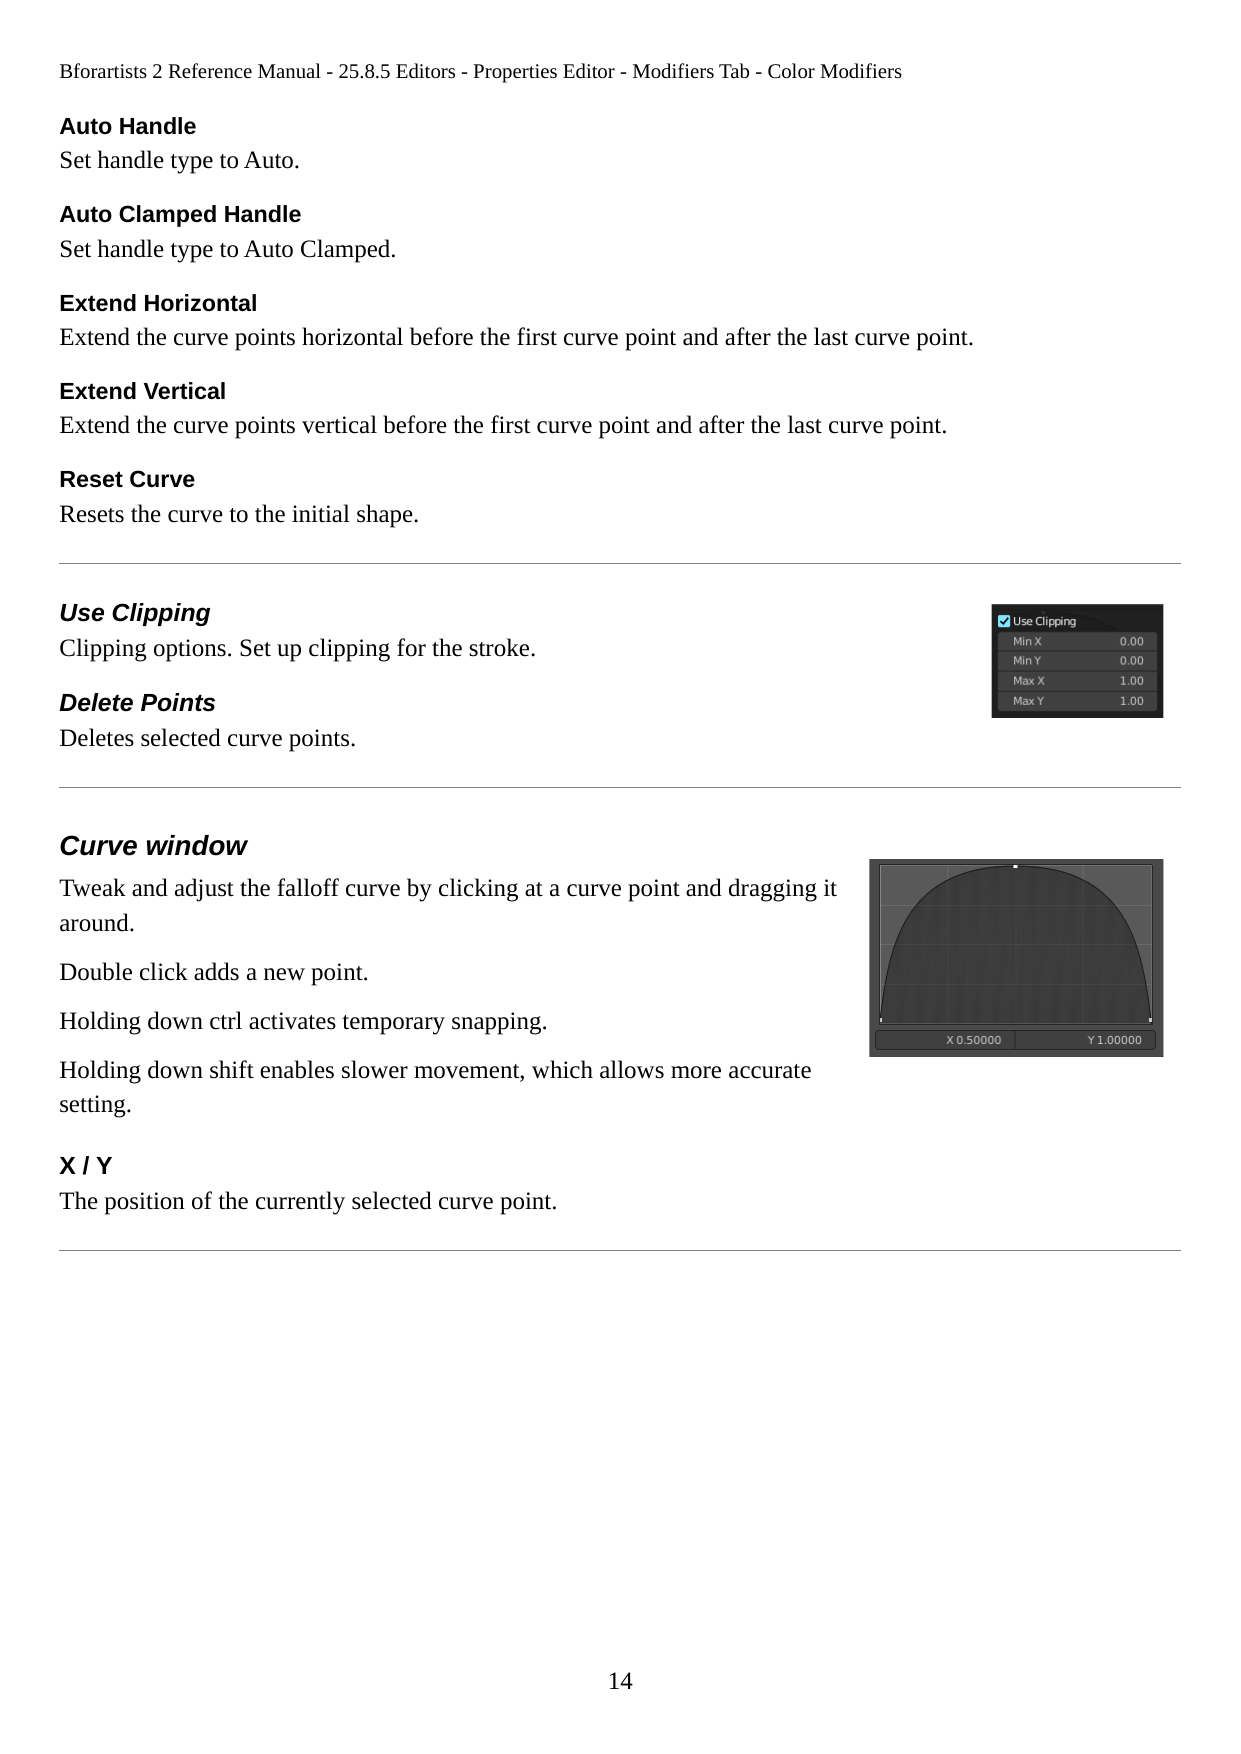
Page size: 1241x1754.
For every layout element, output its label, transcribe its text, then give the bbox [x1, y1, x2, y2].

picture [991, 604, 1164, 718]
text The position of the currently selected curve point. [59, 1186, 1181, 1215]
text Resets the curve to the initial shape. [59, 499, 1181, 528]
subtitle Auto Handle [59, 113, 1181, 139]
text Double click adds a new point. [59, 957, 869, 986]
subtitle Extend Horizontal [59, 289, 1181, 316]
subtitle [1164, 688, 1181, 717]
subtitle Use Clipping [59, 598, 1181, 627]
text Holding down shift enables slower movement, which allows more accurate setting. [59, 1055, 1181, 1118]
text Clipping options. Set up clipping for the stroke. [59, 633, 991, 662]
text Holding down ctrl activates temporary snapping. [59, 1006, 869, 1035]
subtitle Reset Curve [59, 466, 1181, 493]
text Tweak and adjust the falloff curve by clicking at a curve point and dragging it around. [59, 873, 869, 937]
picture [869, 859, 1164, 1057]
text Deletes selected curve points. [59, 723, 1181, 752]
subtitle Delete Points [59, 688, 991, 717]
subtitle X / Y [59, 1151, 1181, 1180]
text Set handle type to Auto Clamped. [59, 234, 1181, 263]
subtitle Extend Vertical [59, 378, 1181, 404]
text Set handle type to Auto. [59, 146, 1181, 174]
subtitle Auto Clamped Handle [59, 201, 1181, 228]
subtitle Curve window [59, 829, 1181, 861]
text Extend the curve points horizontal before the first curve point and after the last curve point. [59, 322, 1181, 351]
text Extend the curve points vertical before the first curve point and after the last curve point. [59, 411, 1181, 439]
